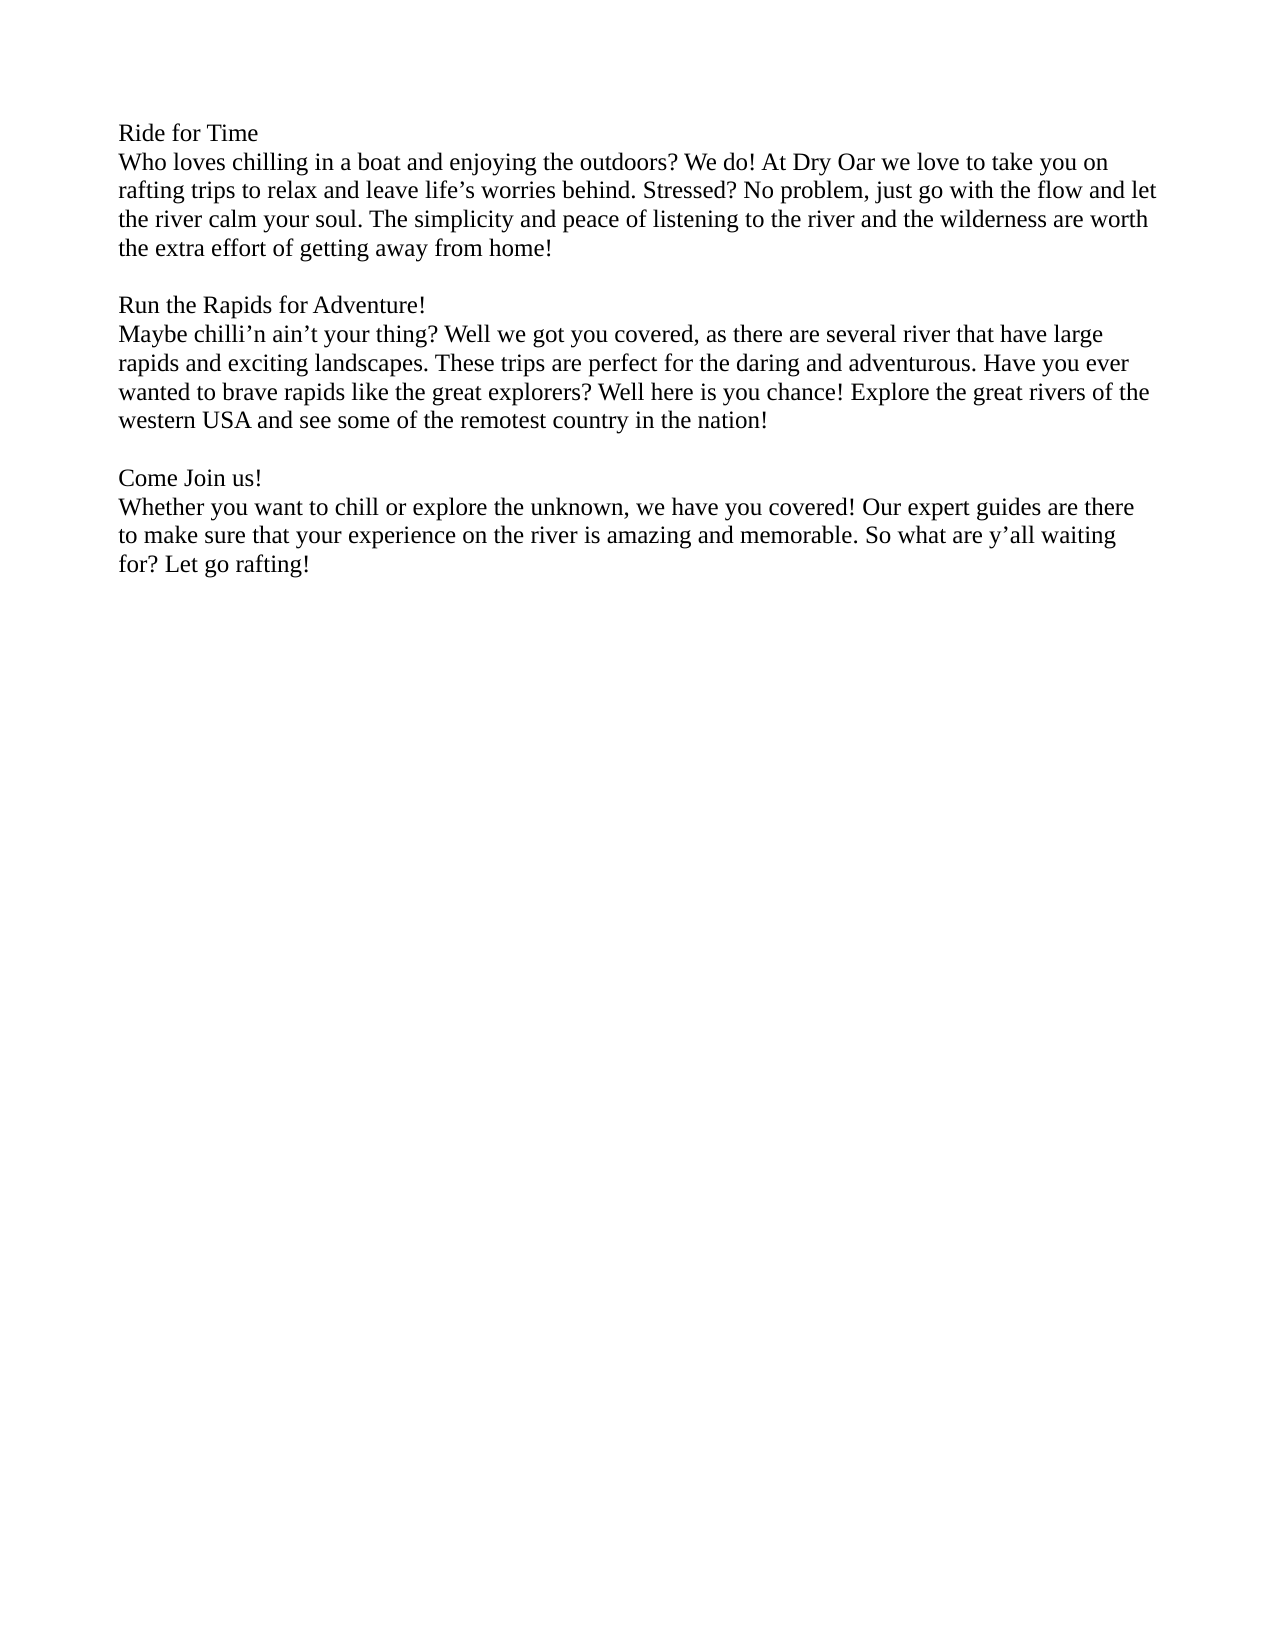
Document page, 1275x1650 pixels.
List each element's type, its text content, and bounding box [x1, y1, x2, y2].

text Maybe chilli’n ain’t your thing? Well we got you covered, as there are several river that have large rapids and exciting landscapes. These trips are perfect for the daring and adventurous. Have you ever wanted to brave rapids like the great explorers? Well here is you chance! Explore the great rivers of the western USA and see some of the remotest country in the nation! [118, 319, 1157, 434]
text Ride for Time [118, 118, 1157, 147]
text Run the Rapids for Adventure! [118, 291, 1157, 319]
text Who loves chilling in a boat and enjoying the outdoors? We do! At Dry Oar we love to take you on rafting trips to relax and leave life’s worries behind. Stressed? No problem, just go with the flow and let the river calm your soul. The simplicity and peace of listening to the river and the wilderness are worth the extra effort of getting away from home! [118, 147, 1157, 262]
text Come Join us! [118, 463, 1157, 492]
text Whether you want to chill or explore the unknown, we have you covered! Our expert guides are there to make sure that your experience on the river is amazing and memorable. So what are y’all waiting for? Let go rafting! [118, 492, 1157, 578]
